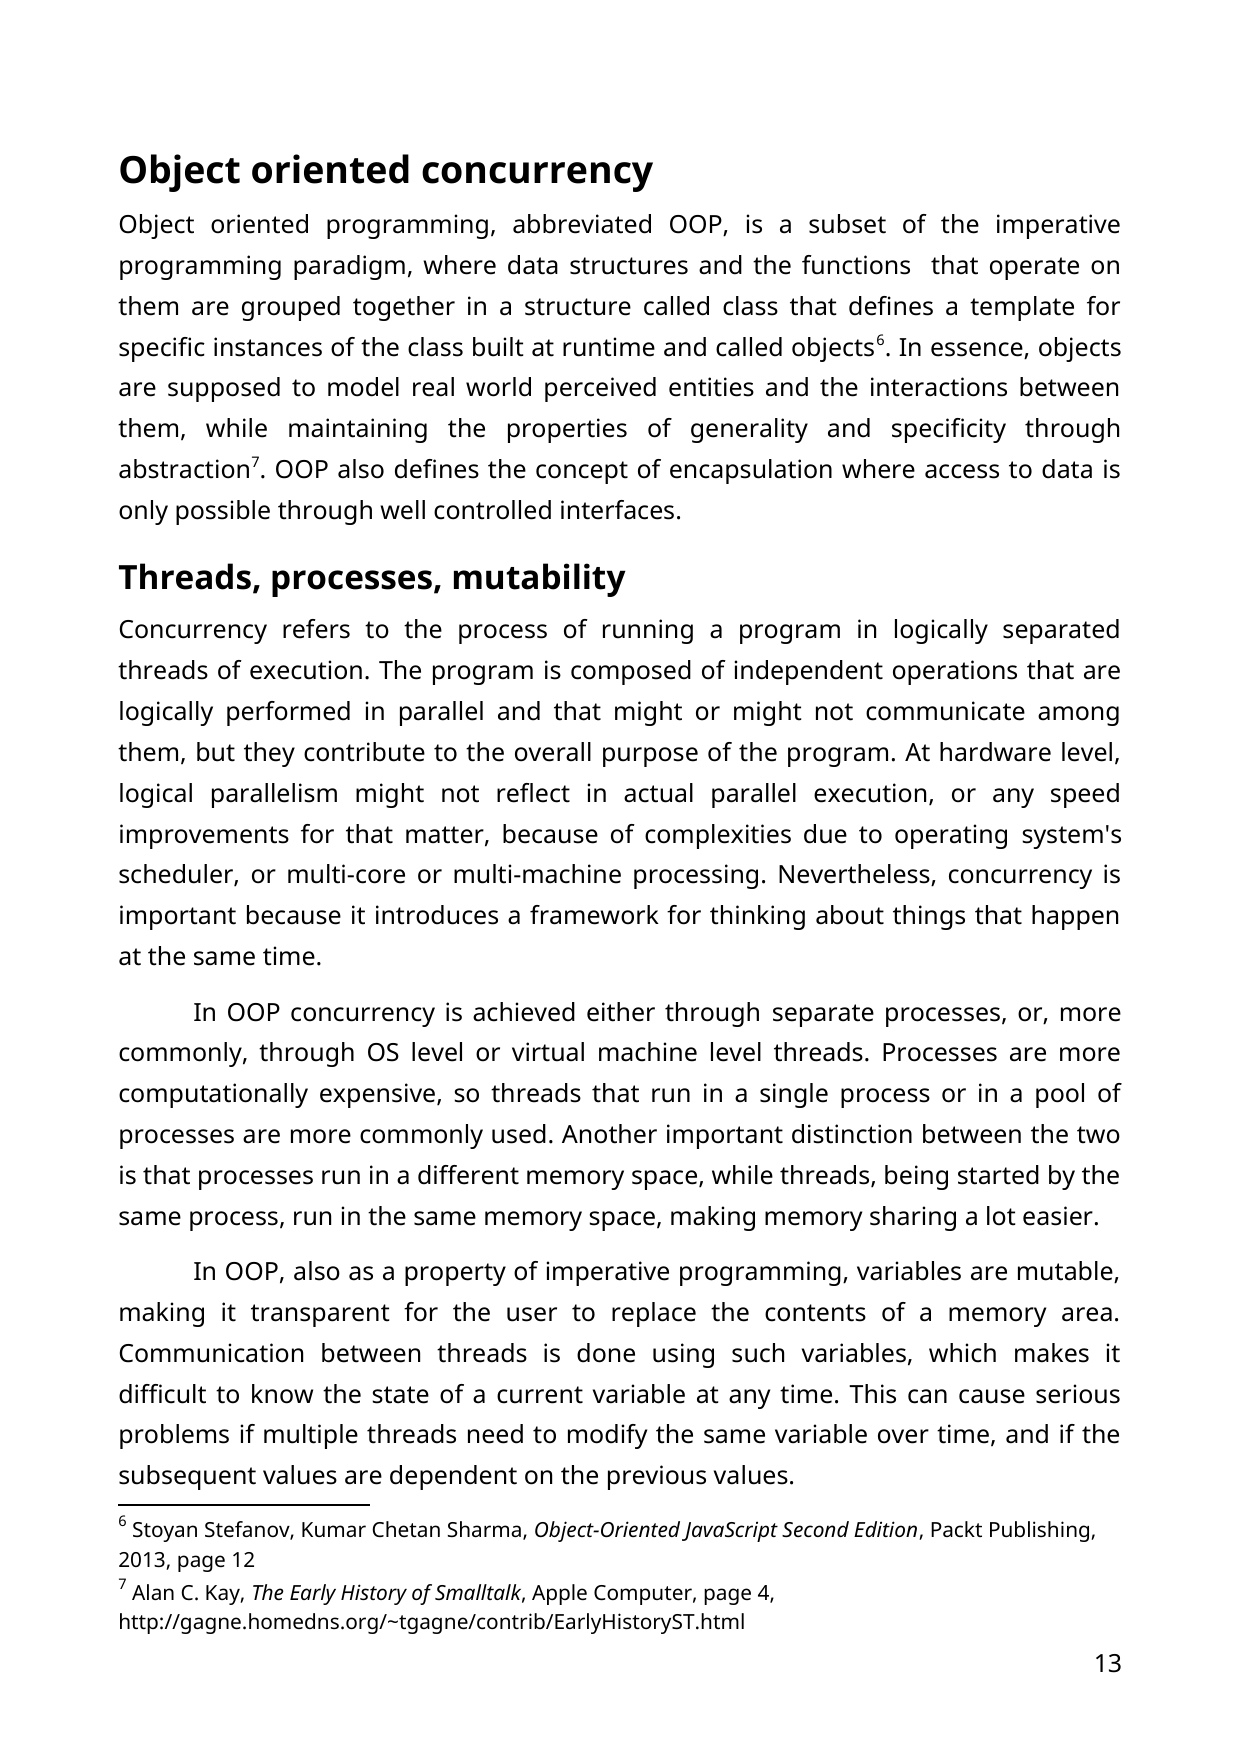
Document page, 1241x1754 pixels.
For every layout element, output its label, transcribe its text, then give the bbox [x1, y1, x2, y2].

text Object oriented programming, abbreviated OOP, is a subset of the imperative programming paradigm, where data structures and the functions that operate on them are grouped together in a structure called class that defines a template for specific instances of the class built at runtime and called objects. In essence, objects are supposed to model real world perceived entities and the interactions between them, while maintaining the properties of generality and specificity through abstraction. OOP also defines the concept of encapsulation where access to data is only possible through well controlled interfaces. [118, 207, 1122, 527]
text In OOP, also as a property of imperative programming, variables are mutable, making it transparent for the user to replace the contents of a memory area. Communication between threads is done using such variables, which makes it difficult to know the state of a current variable at any time. This can cause serious problems if multiple threads need to modify the same variable over time, and if the subsequent values are dependent on the previous values. [118, 1254, 1122, 1492]
subtitle Object oriented concurrency [118, 143, 1122, 194]
text Concurrency refers to the process of running a program in logically separated threads of execution. The program is composed of independent operations that are logically performed in parallel and that might or might not communicate among them, but they contribute to the overall purpose of the program. At hardware level, logical parallelism might not reflect in actual parallel execution, or any speed improvements for that matter, because of complexities due to operating system's scheduler, or multi-core or multi-machine processing. Nevertheless, concurrency is important because it introduces a framework for thinking about things that happen at the same time. [118, 612, 1122, 973]
text Stoyan Stefanov, Kumar Chetan Sharma, Object-Oriented JavaScript Second Edition, Packt Publishing, 2013, page 12 [118, 1511, 1122, 1573]
subtitle Threads, processes, mutability [118, 554, 1122, 599]
text In OOP concurrency is achieved either through separate processes, or, more commonly, through OS level or virtual machine level threads. Processes are more computationally expensive, so threads that run in a single process or in a pool of processes are more commonly used. Another important distinction between the two is that processes run in a different memory space, while threads, being started by the same process, run in the same memory space, making memory sharing a lot easier. [118, 994, 1122, 1232]
text Alan C. Kay, The Early History of Smalltalk, Apple Computer, page 4, http://gagne.homedns.org/~tgagne/contrib/EarlyHistoryST.html [118, 1573, 1122, 1636]
